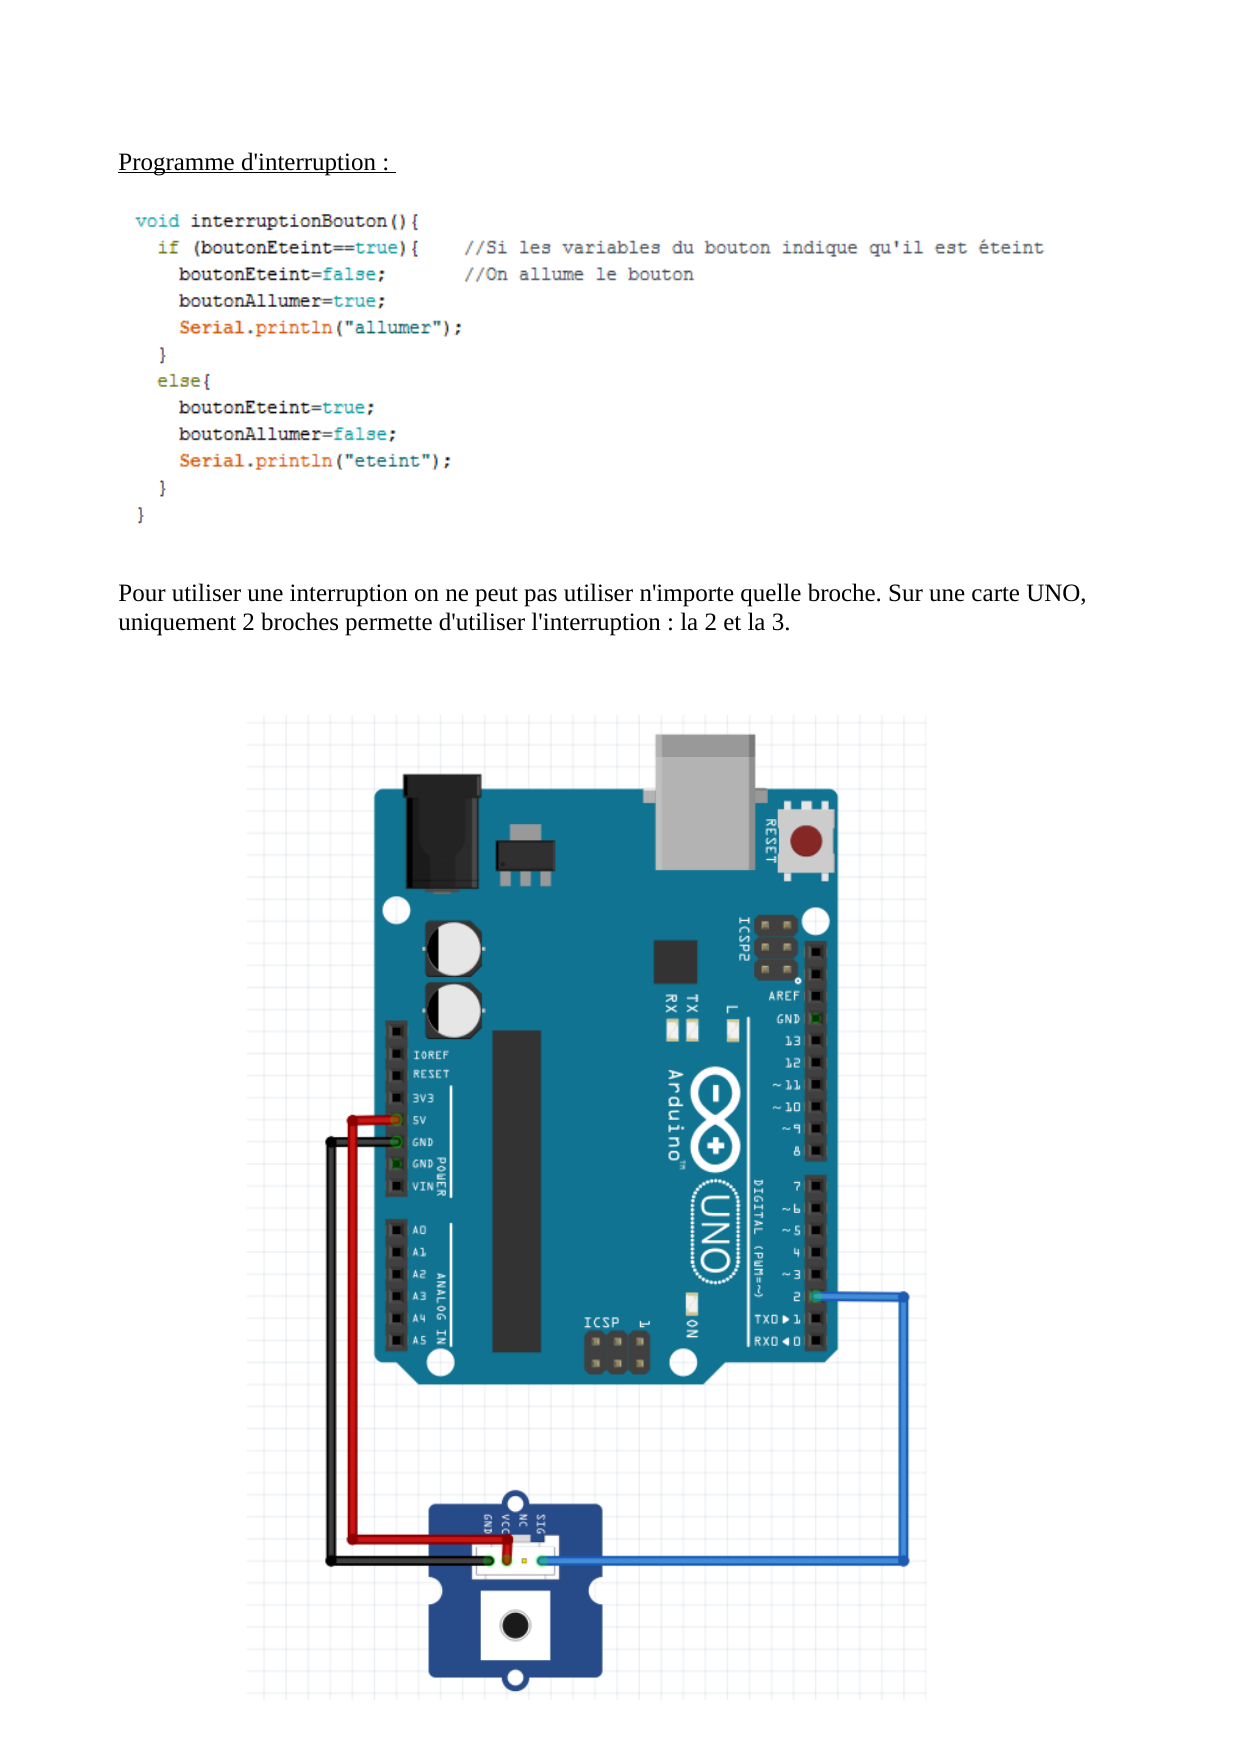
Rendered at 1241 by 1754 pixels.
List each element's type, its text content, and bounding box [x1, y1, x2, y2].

picture [246, 715, 927, 1700]
text Pour utiliser une interruption on ne peut pas utiliser n'importe quelle broche. Sur une carte UNO, uniquement 2 broches permette d'utiliser l'interruption : la 2 et la 3. [118, 578, 1122, 636]
picture [128, 202, 1054, 528]
text Programme d'interruption : [118, 147, 1122, 176]
